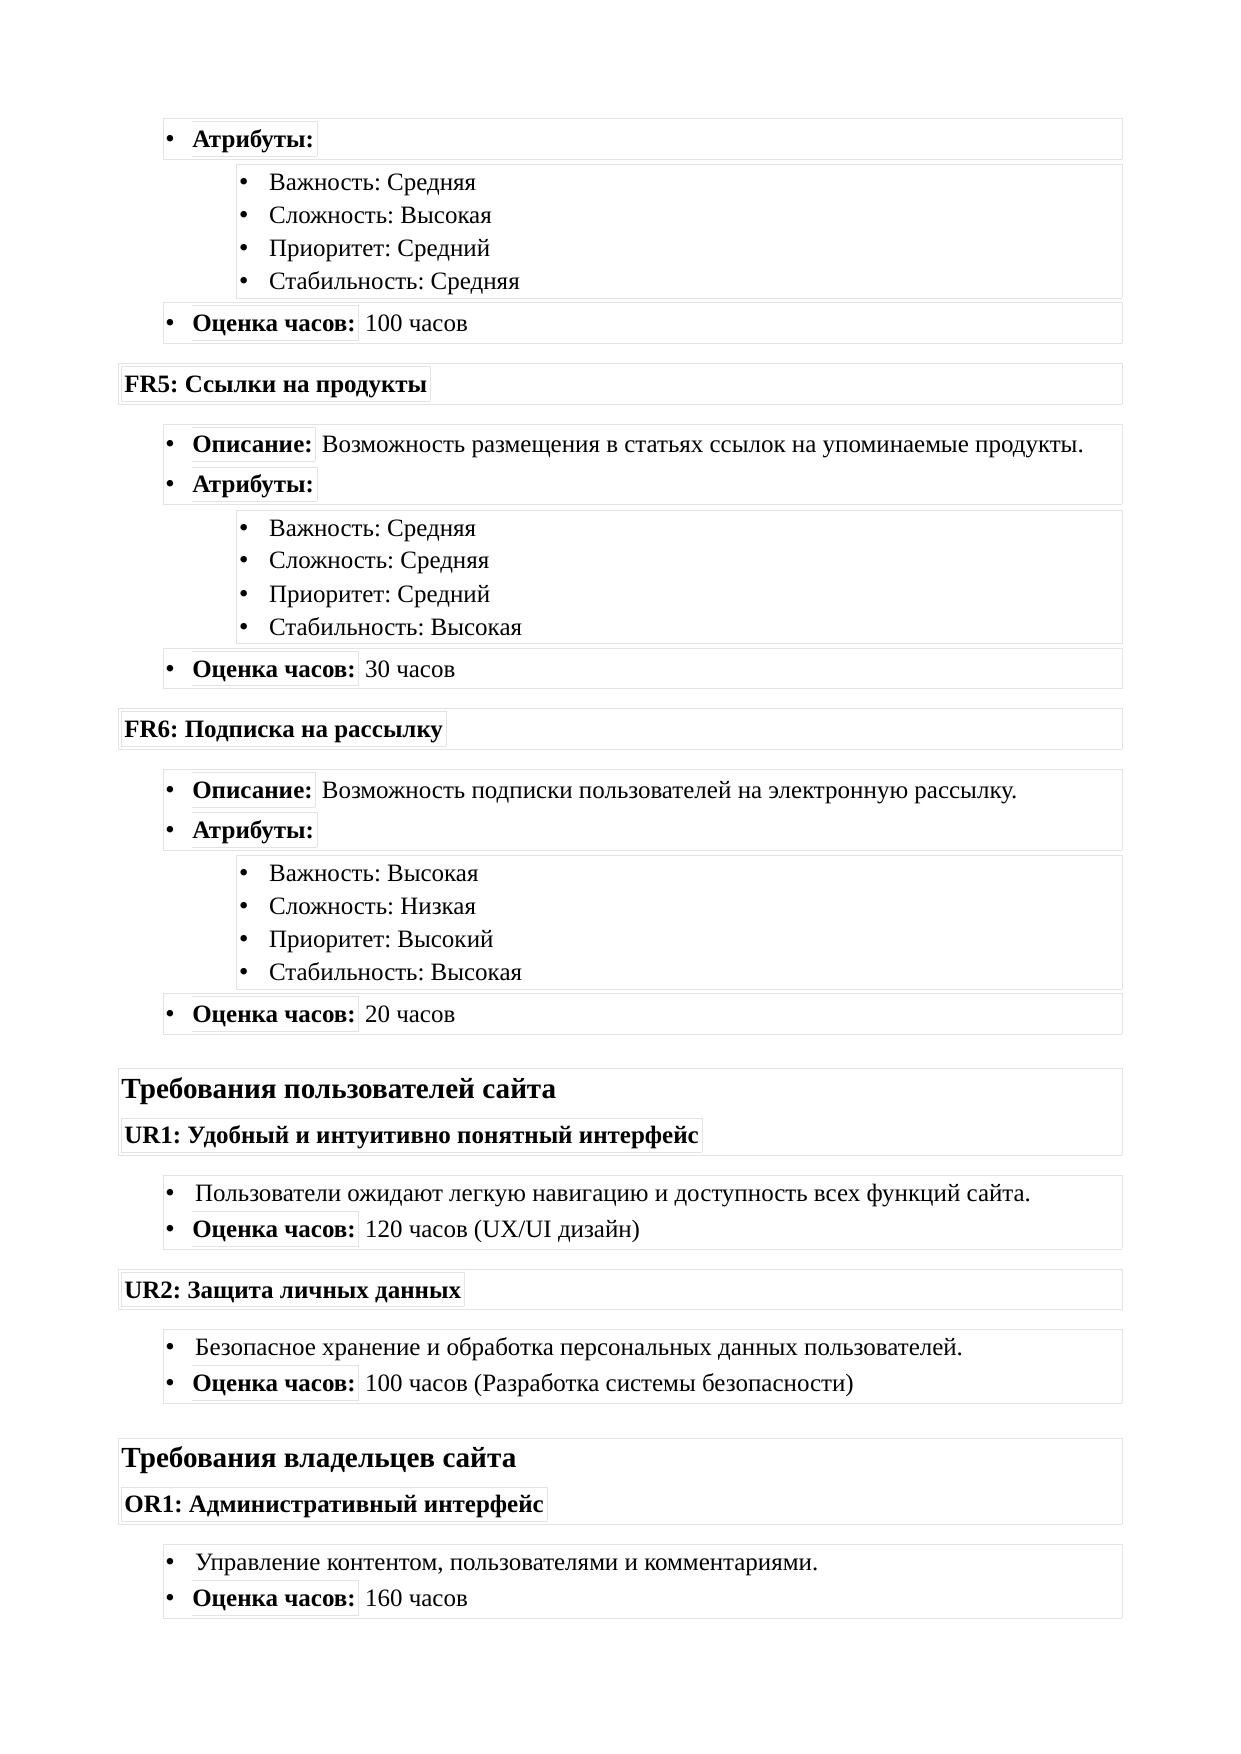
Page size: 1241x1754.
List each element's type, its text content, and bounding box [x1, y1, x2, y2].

text OR1: Административный интерфейс [119, 1483, 1122, 1524]
text FR6: Подписка на рассылку [119, 709, 1122, 749]
list Оценка часов: 100 часов [164, 303, 1122, 343]
text UR2: Защита личных данных [119, 1270, 1122, 1309]
list Приоритет: Высокий [237, 921, 1122, 953]
subtitle Требования пользователей сайта [119, 1069, 1122, 1105]
text FR5: Ссылки на продукты [119, 364, 1122, 404]
list Управление контентом, пользователями и комментариями. [164, 1545, 1122, 1576]
list Стабильность: Высокая [237, 609, 1122, 643]
list Безопасное хранение и обработка персональных данных пользователей. [164, 1330, 1122, 1361]
list Оценка часов: 20 часов [164, 994, 1122, 1034]
list Оценка часов: 100 часов (Разработка системы безопасности) [164, 1362, 1122, 1403]
list Стабильность: Высокая [237, 954, 1122, 989]
list Описание: Возможность размещения в статьях ссылок на упоминаемые продукты. [164, 425, 1122, 461]
subtitle Требования владельцев сайта [119, 1439, 1122, 1474]
list Приоритет: Средний [237, 576, 1122, 607]
list Важность: Средняя [237, 511, 1122, 541]
text UR1: Удобный и интуитивно понятный интерфейс [119, 1114, 1122, 1155]
list Атрибуты: [164, 463, 1122, 504]
list Оценка часов: 160 часов [164, 1577, 1122, 1618]
list Атрибуты: [164, 119, 1122, 159]
list Сложность: Высокая [237, 197, 1122, 229]
list Приоритет: Средний [237, 230, 1122, 262]
list Стабильность: Средняя [237, 263, 1122, 298]
list Оценка часов: 120 часов (UX/UI дизайн) [164, 1208, 1122, 1249]
list Сложность: Средняя [237, 543, 1122, 574]
list Важность: Высокая [237, 856, 1122, 887]
list Сложность: Низкая [237, 888, 1122, 920]
list Важность: Средняя [237, 165, 1122, 196]
list Пользователи ожидают легкую навигацию и доступность всех функций сайта. [164, 1176, 1122, 1207]
list Оценка часов: 30 часов [164, 649, 1122, 688]
list Атрибуты: [164, 809, 1122, 850]
list Описание: Возможность подписки пользователей на электронную рассылку. [164, 770, 1122, 807]
